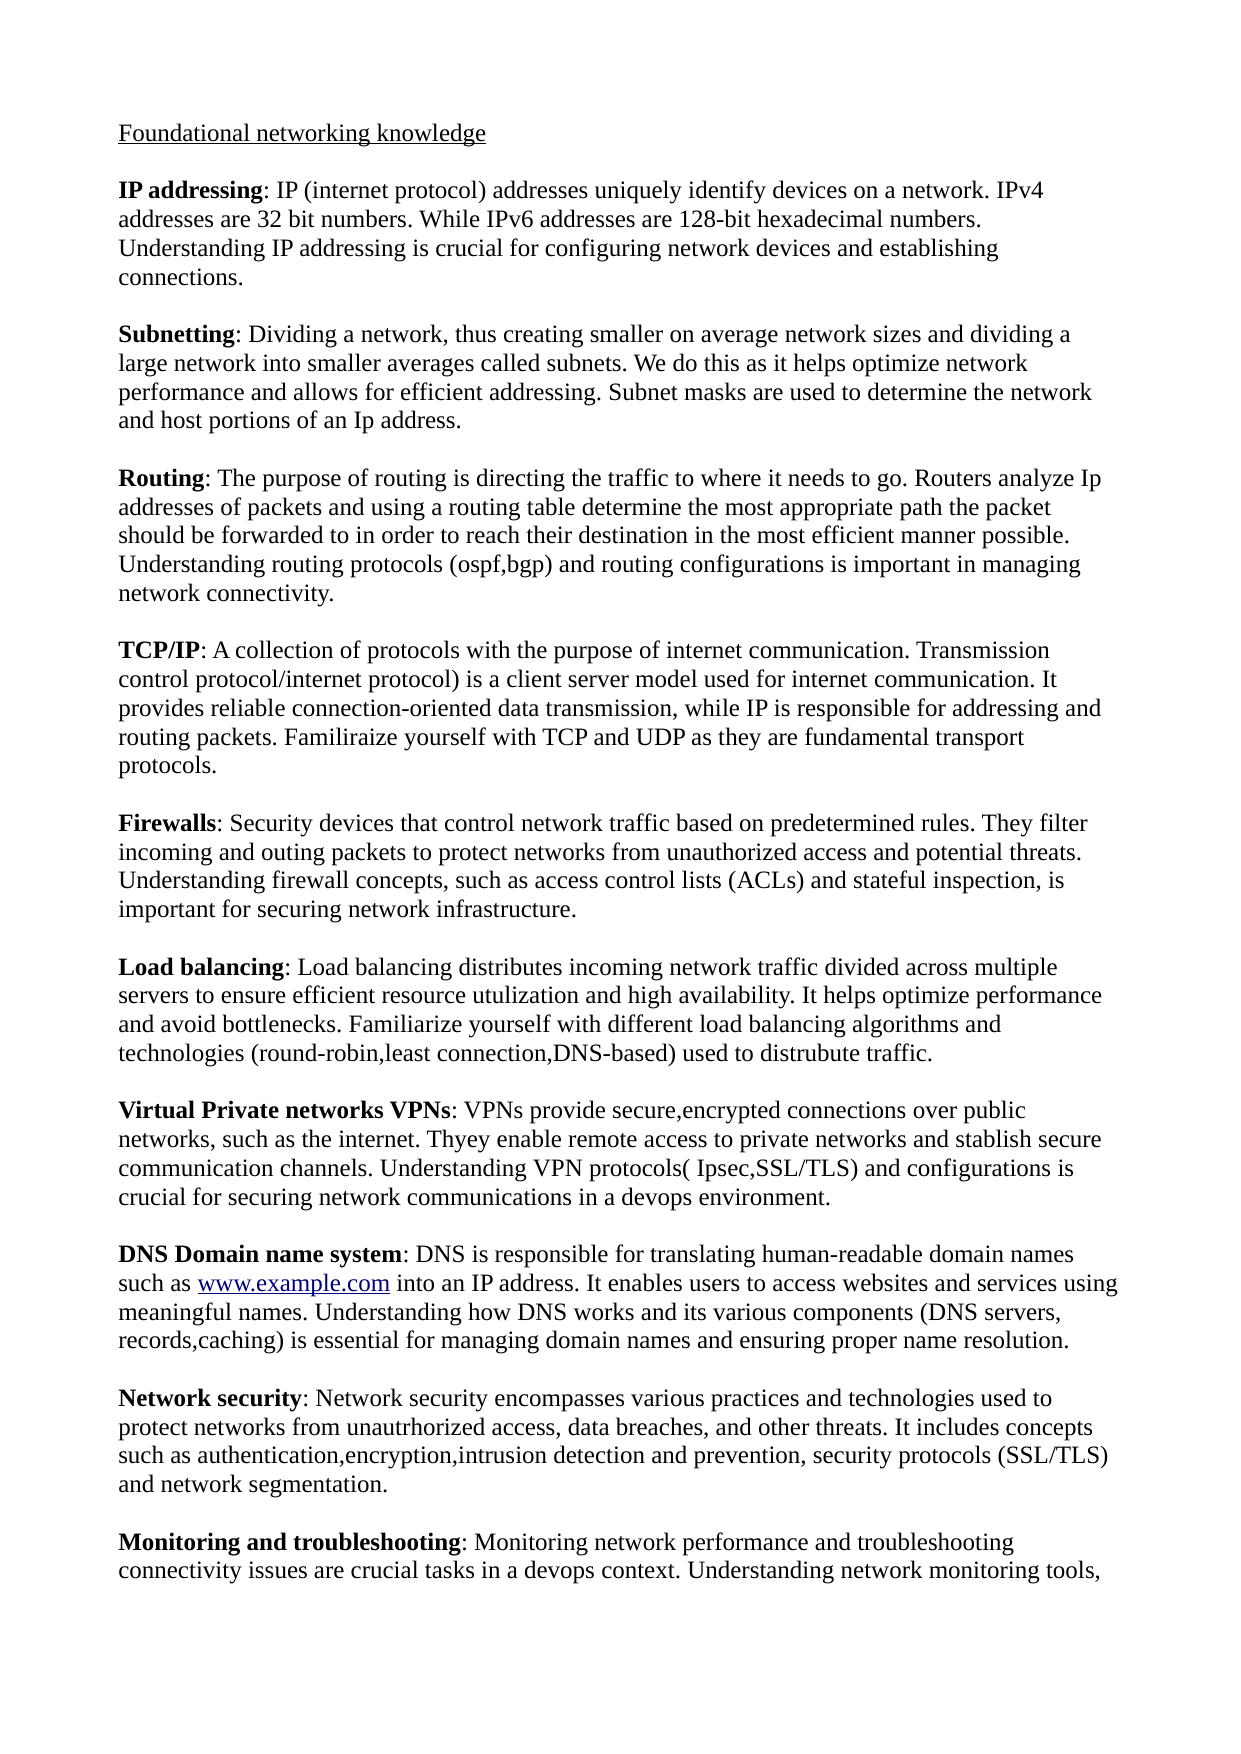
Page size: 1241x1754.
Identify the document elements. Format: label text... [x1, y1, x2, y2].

text Subnetting: Dividing a network, thus creating smaller on average network sizes and dividing a large network into smaller averages called subnets. We do this as it helps optimize network performance and allows for efficient addressing. Subnet masks are used to determine the network and host portions of an Ip address. [118, 319, 1122, 434]
text Monitoring and troubleshooting: Monitoring network performance and troubleshooting connectivity issues are crucial tasks in a devops context. Understanding network monitoring tools, [118, 1527, 1122, 1584]
text Firewalls: Security devices that control network traffic based on predetermined rules. They filter incoming and outing packets to protect networks from unauthorized access and potential threats. Understanding firewall concepts, such as access control lists (ACLs) and stateful inspection, is important for securing network infrastructure. [118, 808, 1122, 923]
text Network security: Network security encompasses various practices and technologies used to protect networks from unautrhorized access, data breaches, and other threats. It includes concepts such as authentication,encryption,intrusion detection and prevention, security protocols (SSL/TLS) and network segmentation. [118, 1383, 1122, 1498]
text Virtual Private networks VPNs: VPNs provide secure,encrypted connections over public networks, such as the internet. Thyey enable remote access to private networks and stablish secure communication channels. Understanding VPN protocols( Ipsec,SSL/TLS) and configurations is crucial for securing network communications in a devops environment. [118, 1096, 1122, 1211]
text Foundational networking knowledge [118, 118, 1122, 147]
text IP addressing: IP (internet protocol) addresses uniquely identify devices on a network. IPv4 addresses are 32 bit numbers. While IPv6 addresses are 128-bit hexadecimal numbers. Understanding IP addressing is crucial for configuring network devices and establishing connections. [118, 176, 1122, 291]
text DNS Domain name system: DNS is responsible for translating human-readable domain names such as www.example.com into an IP address. It enables users to access websites and services using meaningful names. Understanding how DNS works and its various components (DNS servers, records,caching) is essential for managing domain names and ensuring proper name resolution. [118, 1239, 1122, 1354]
text Routing: The purpose of routing is directing the traffic to where it needs to go. Routers analyze Ip addresses of packets and using a routing table determine the most appropriate path the packet should be forwarded to in order to reach their destination in the most efficient manner possible. Understanding routing protocols (ospf,bgp) and routing configurations is important in managing network connectivity. [118, 463, 1122, 607]
text Load balancing: Load balancing distributes incoming network traffic divided across multiple servers to ensure efficient resource utulization and high availability. It helps optimize performance and avoid bottlenecks. Familiarize yourself with different load balancing algorithms and technologies (round-robin,least connection,DNS-based) used to distrubute traffic. [118, 952, 1122, 1067]
text TCP/IP: A collection of protocols with the purpose of internet communication. Transmission control protocol/internet protocol) is a client server model used for internet communication. It provides reliable connection-oriented data transmission, while IP is responsible for addressing and routing packets. Familiraize yourself with TCP and UDP as they are fundamental transport protocols. [118, 636, 1122, 779]
